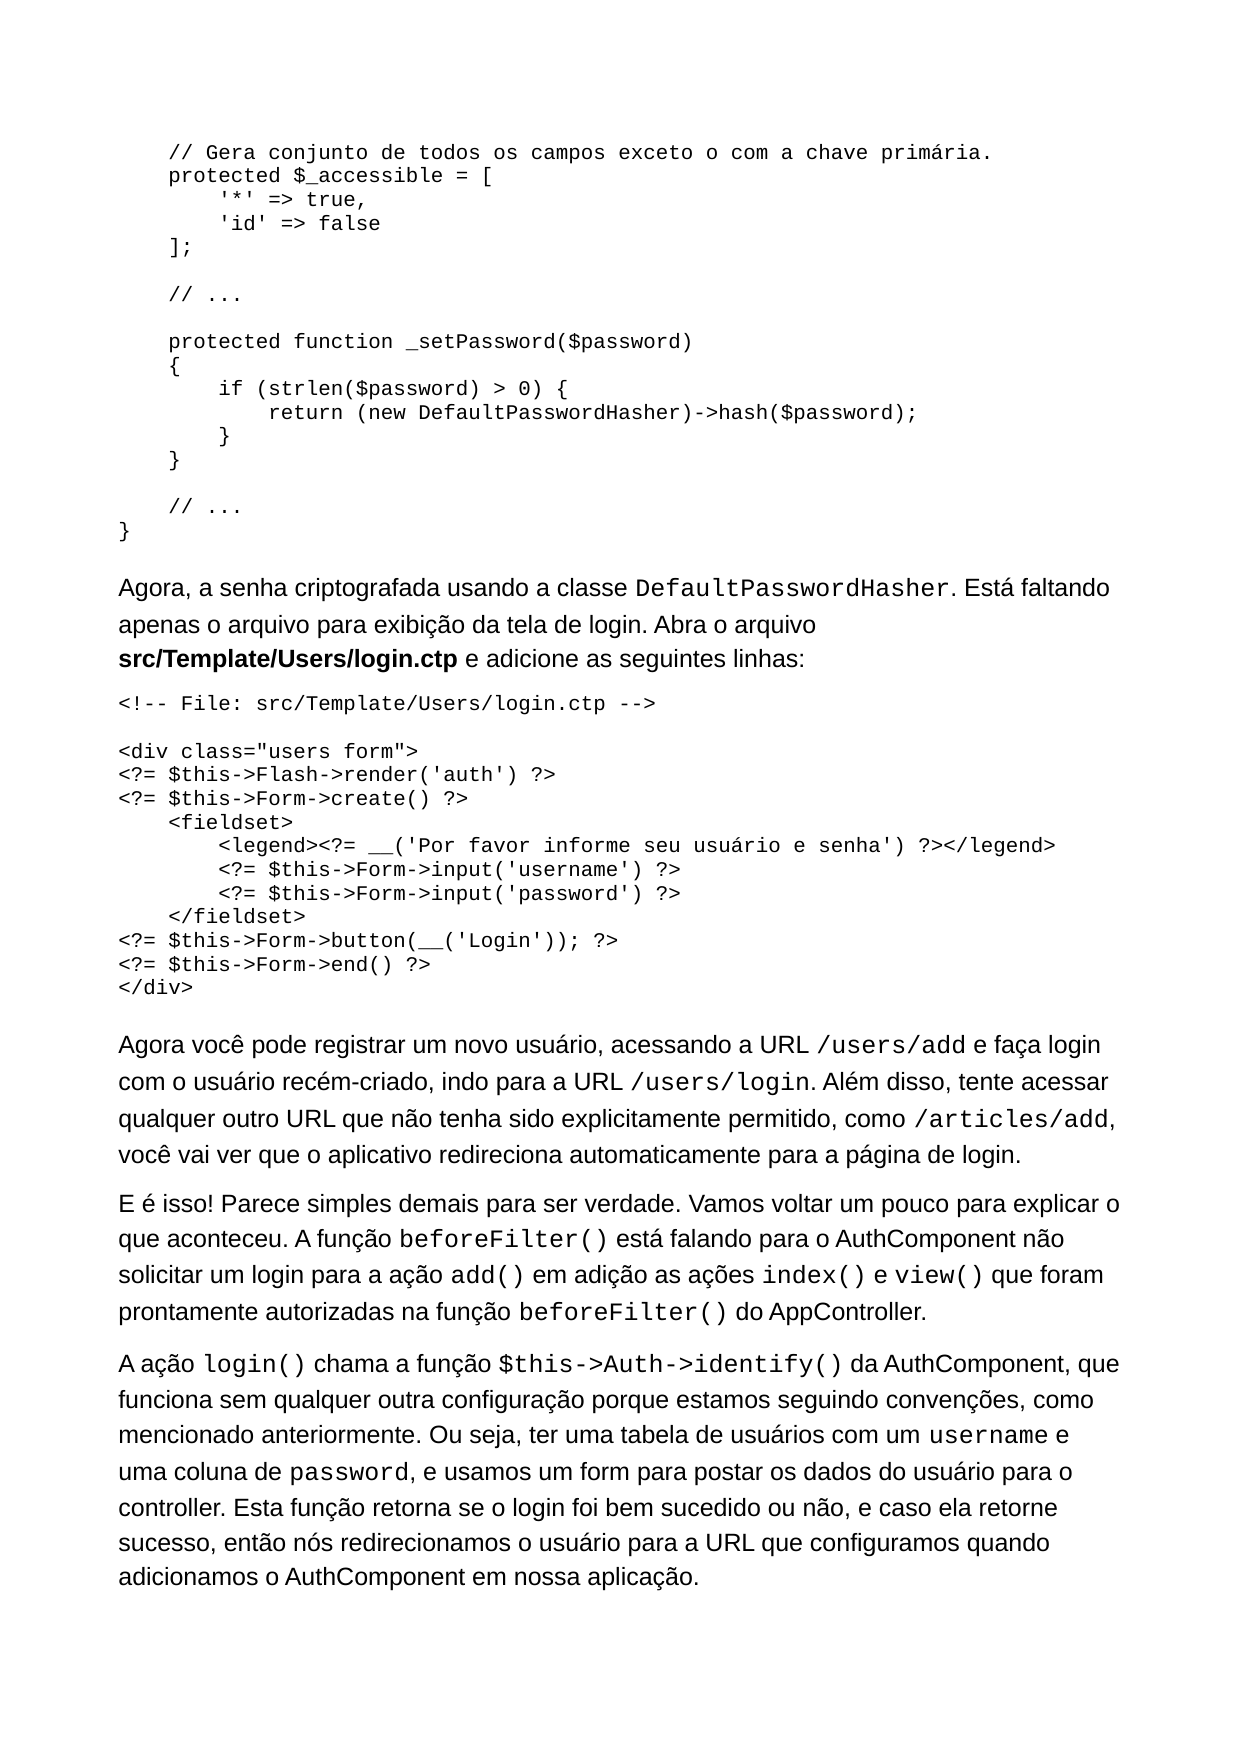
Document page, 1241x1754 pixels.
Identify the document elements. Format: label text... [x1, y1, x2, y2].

text { [118, 354, 1122, 378]
text <?= $this->Form->button(__('Login')); ?> [118, 930, 1122, 953]
text protected $_accessible = [ [118, 165, 1122, 189]
text '*' => true, [118, 189, 1122, 213]
text 'id' => false [118, 213, 1122, 236]
text return (new DefaultPasswordHasher)->hash($password); [118, 402, 1122, 426]
text <?= $this->Form->input('password') ?> [118, 883, 1122, 906]
text <?= $this->Form->input('username') ?> [118, 859, 1122, 883]
text <?= $this->Form->end() ?> [118, 953, 1122, 977]
text <?= $this->Flash->render('auth') ?> [118, 764, 1122, 788]
text <fieldset> [118, 812, 1122, 835]
text protected function _setPassword($password) [118, 331, 1122, 354]
text A ação login() chama a função $this->Auth->identify() da AuthComponent, que funciona sem qualquer outra configuração porque estamos seguindo convenções, como mencionado anteriormente. Ou seja, ter uma tabela de usuários com um username e uma coluna de password, e usamos um form para postar os dados do usuário para o controller. Esta função retorna se o login foi bem sucedido ou não, e caso ela retorne sucesso, então nós redirecionamos o usuário para a URL que configuramos quando adicionamos o AuthComponent em nossa aplicação. [118, 1349, 1122, 1591]
text // ... [118, 284, 1122, 307]
text // ... [118, 496, 1122, 520]
text if (strlen($password) > 0) { [118, 378, 1122, 402]
text <legend><?= __('Por favor informe seu usuário e senha') ?></legend> [118, 835, 1122, 859]
text <div class="users form"> [118, 741, 1122, 764]
text } [118, 449, 1122, 473]
text ]; [118, 236, 1122, 260]
text </fieldset> [118, 906, 1122, 930]
text Agora, a senha criptografada usando a classe DefaultPasswordHasher. Está faltando apenas o arquivo para exibição da tela de login. Abra o arquivo src/Template/Users/login.ctp e adicione as seguintes linhas: [118, 573, 1122, 673]
text } [118, 520, 1122, 544]
text // Gera conjunto de todos os campos exceto o com a chave primária. [118, 142, 1122, 165]
text Agora você pode registrar um novo usuário, acessando a URL /users/add e faça login com o usuário recém-criado, indo para a URL /users/login. Além disso, tente acessar qualquer outro URL que não tenha sido explicitamente permitido, como /articles/add, você vai ver que o aplicativo redireciona automaticamente para a página de login. [118, 1030, 1122, 1169]
text E é isso! Parece simples demais para ser verdade. Vamos voltar um pouco para explicar o que aconteceu. A função beforeFilter() está falando para o AuthComponent não solicitar um login para a ação add() em adição as ações index() e view() que foram prontamente autorizadas na função beforeFilter() do AppController. [118, 1189, 1122, 1328]
text <!-- File: src/Template/Users/login.ctp --> [118, 693, 1122, 717]
text <?= $this->Form->create() ?> [118, 788, 1122, 812]
text </div> [118, 977, 1122, 1001]
text } [118, 426, 1122, 449]
